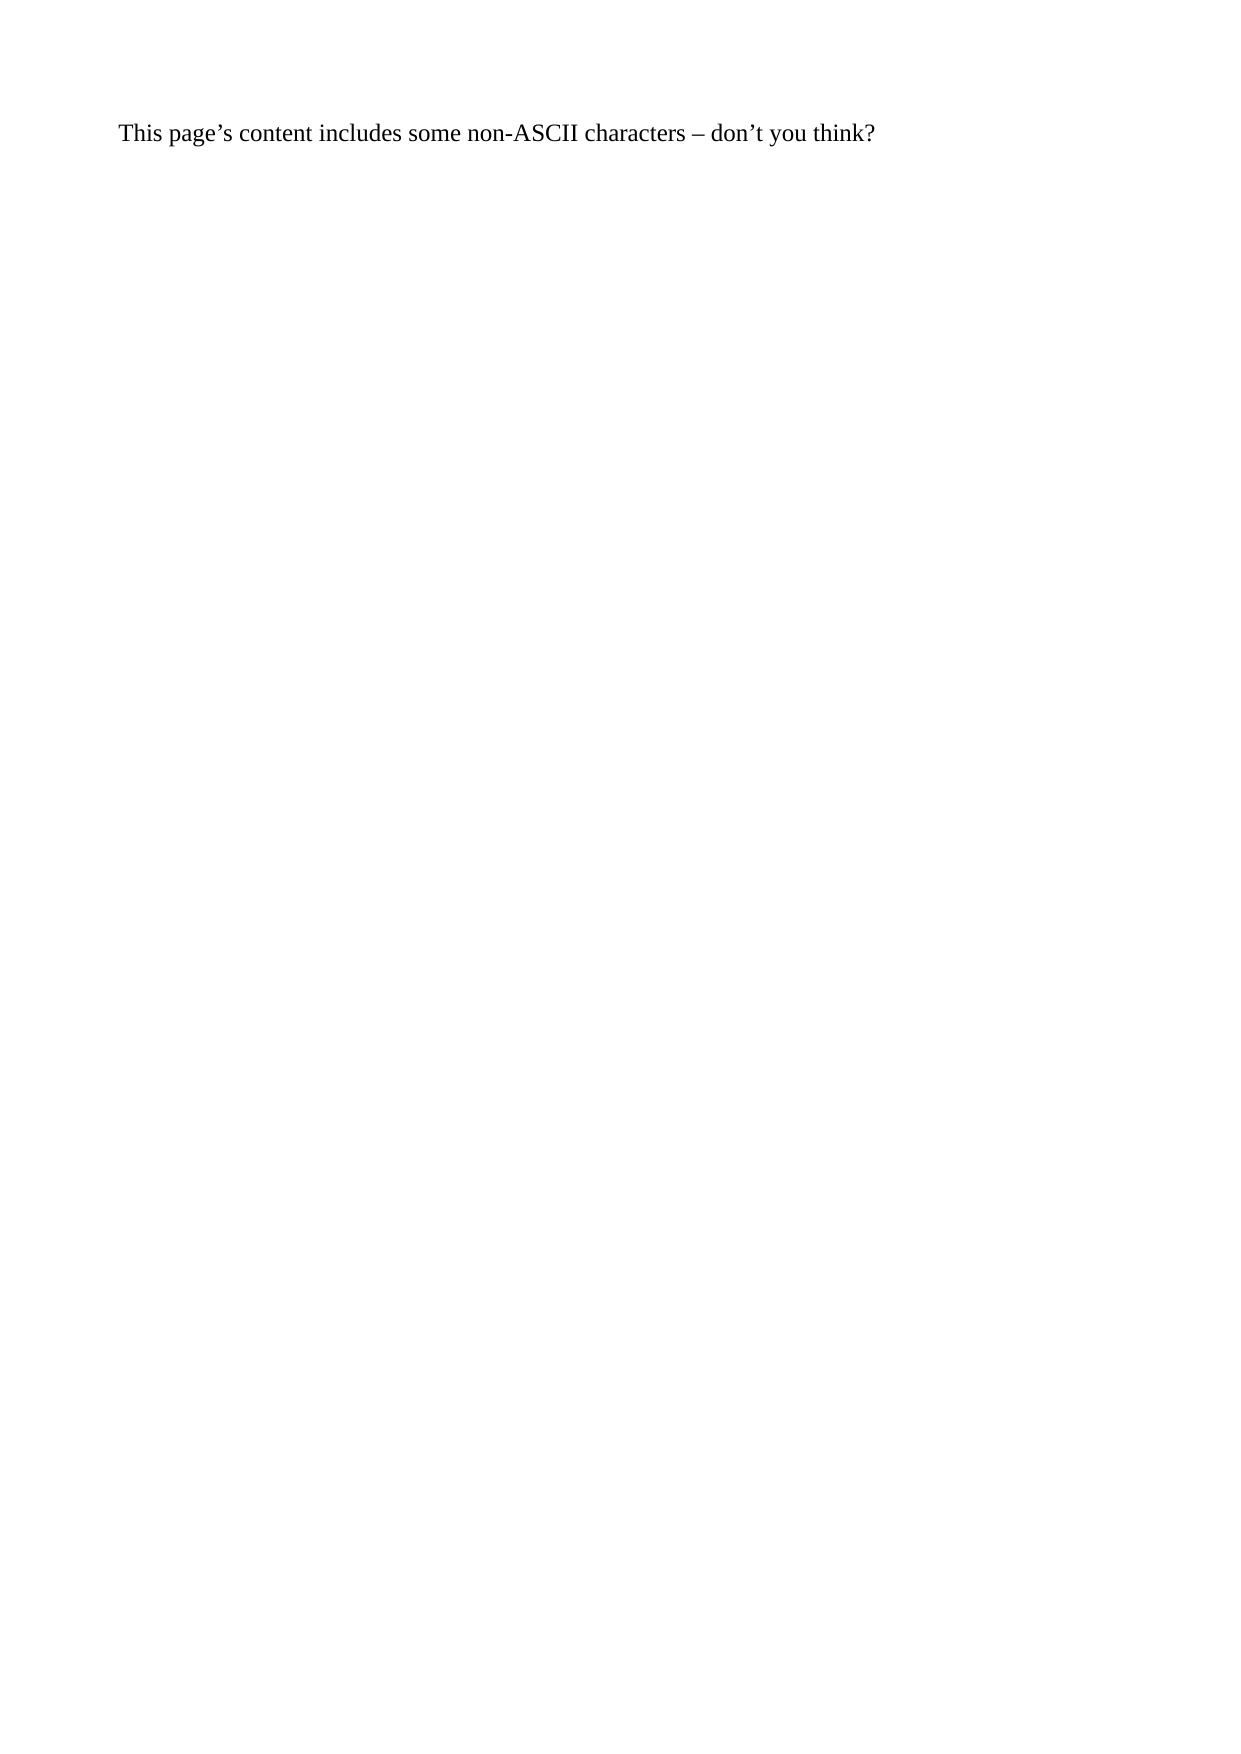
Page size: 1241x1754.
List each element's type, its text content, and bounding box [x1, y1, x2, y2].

text This page’s content includes some non-ASCII characters – don’t you think? [118, 118, 1122, 147]
